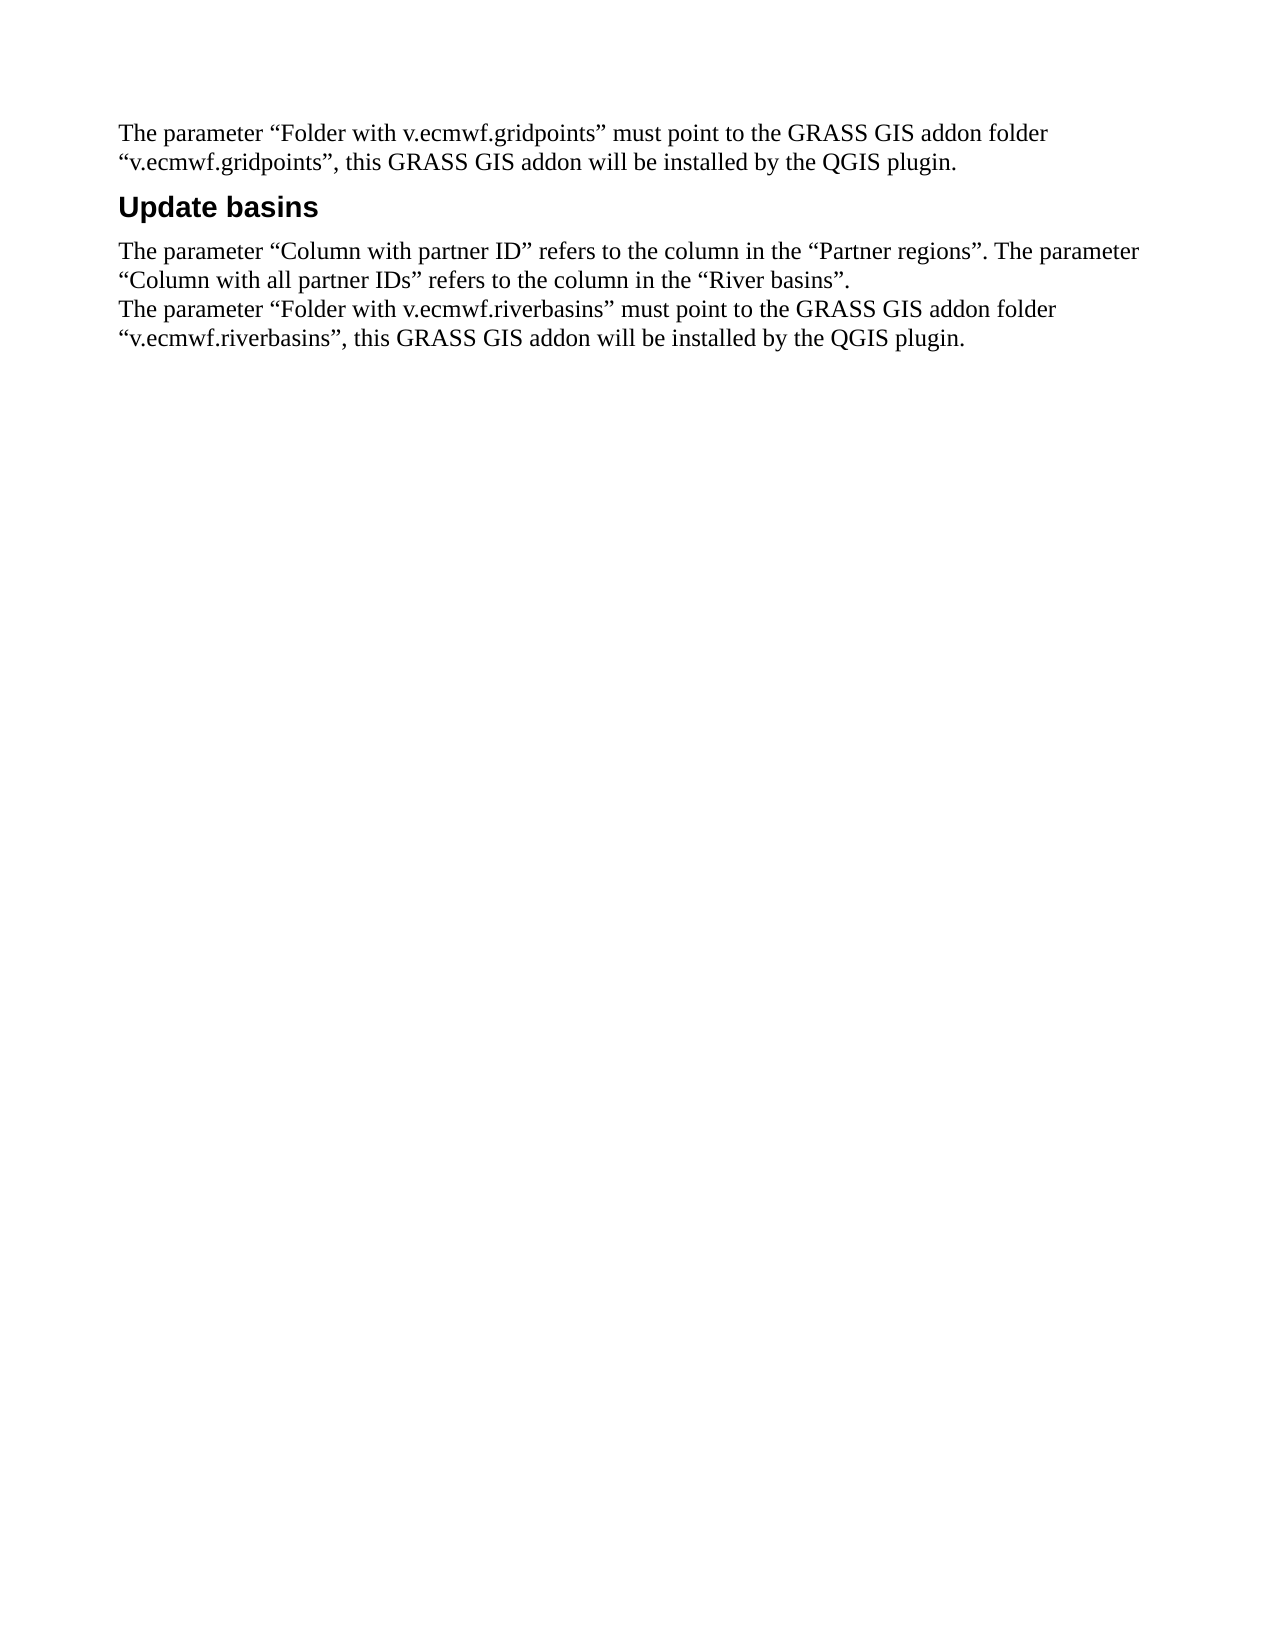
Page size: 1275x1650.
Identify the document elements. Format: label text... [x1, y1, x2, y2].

text The parameter “Folder with v.ecmwf.riverbasins” must point to the GRASS GIS addon folder “v.ecmwf.riverbasins”, this GRASS GIS addon will be installed by the QGIS plugin. [118, 294, 1157, 351]
text The parameter “Folder with v.ecmwf.gridpoints” must point to the GRASS GIS addon folder “v.ecmwf.gridpoints”, this GRASS GIS addon will be installed by the QGIS plugin. [118, 118, 1157, 176]
subtitle Update basins [118, 190, 1157, 224]
text The parameter “Column with partner ID” refers to the column in the “Partner regions”. The parameter “Column with all partner IDs” refers to the column in the “River basins”. [118, 236, 1157, 294]
